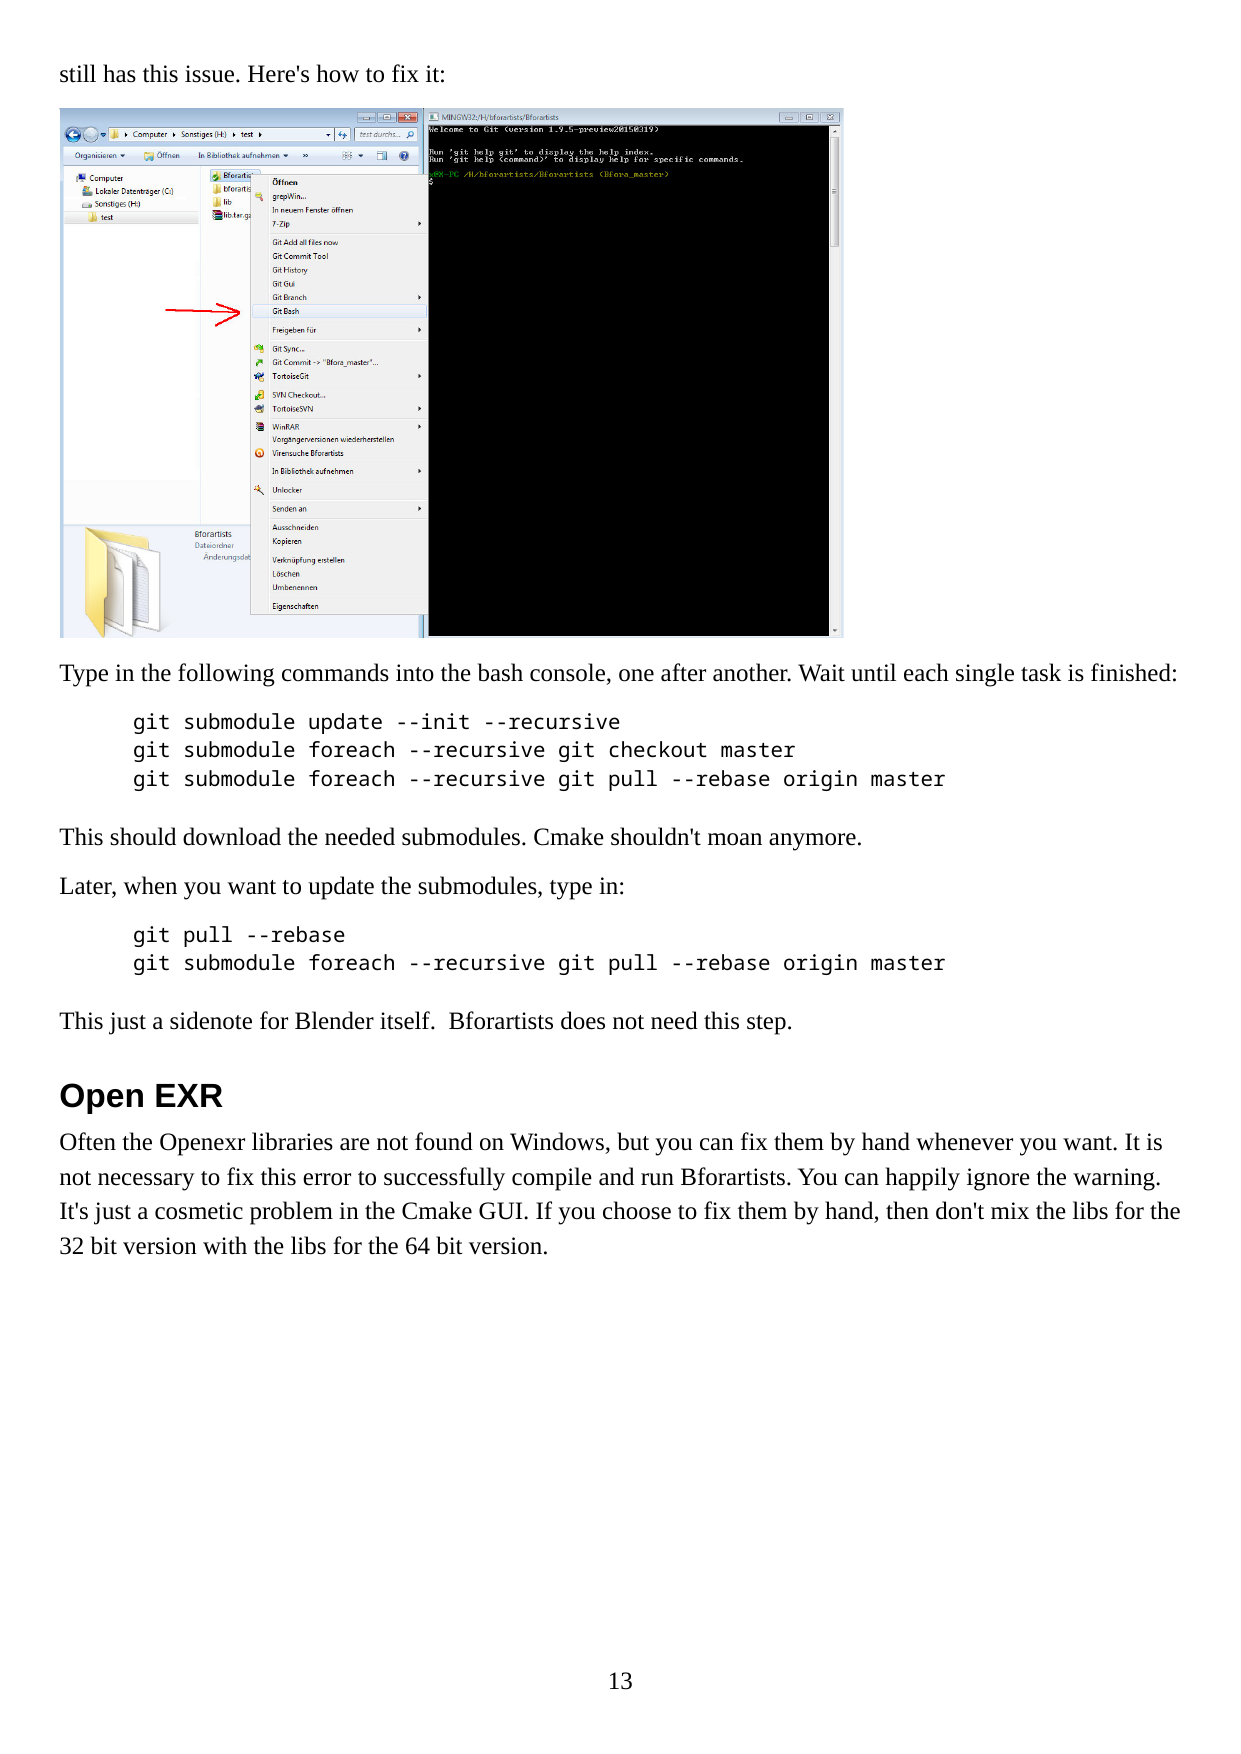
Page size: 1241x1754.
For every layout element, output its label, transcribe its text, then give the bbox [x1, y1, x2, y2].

text Type in the following commands into the bash console, one after another. Wait until each single task is finished: [59, 658, 1181, 687]
text git submodule foreach --recursive git pull --rebase origin master [133, 764, 1181, 792]
text git pull --rebase [133, 920, 1181, 948]
text This should download the needed submodules. Cmake shouldn't moan anymore. [59, 822, 1181, 851]
subtitle Open EXR [59, 1076, 1181, 1115]
text git submodule update --init --recursive [133, 707, 1181, 736]
text git submodule foreach --recursive git pull --rebase origin master [133, 948, 1181, 977]
text git submodule foreach --recursive git checkout master [133, 736, 1181, 764]
text Later, when you want to update the submodules, type in: [59, 871, 1181, 900]
picture [59, 108, 844, 638]
text still has this issue. Here's how to fix it: [59, 59, 1181, 88]
text Often the Openexr libraries are not found on Windows, but you can fix them by hand whenever you want. It is not necessary to fix this error to successfully compile and run Bforartists. You can happily ignore the warning. It's just a cosmetic problem in the Cmake GUI. If you choose to fix them by hand, then don't mix the libs for the 32 bit version with the libs for the 64 bit version. [59, 1127, 1181, 1260]
text This just a sidenote for Blender itself. Bforartists does not need this step. [59, 1006, 1181, 1035]
